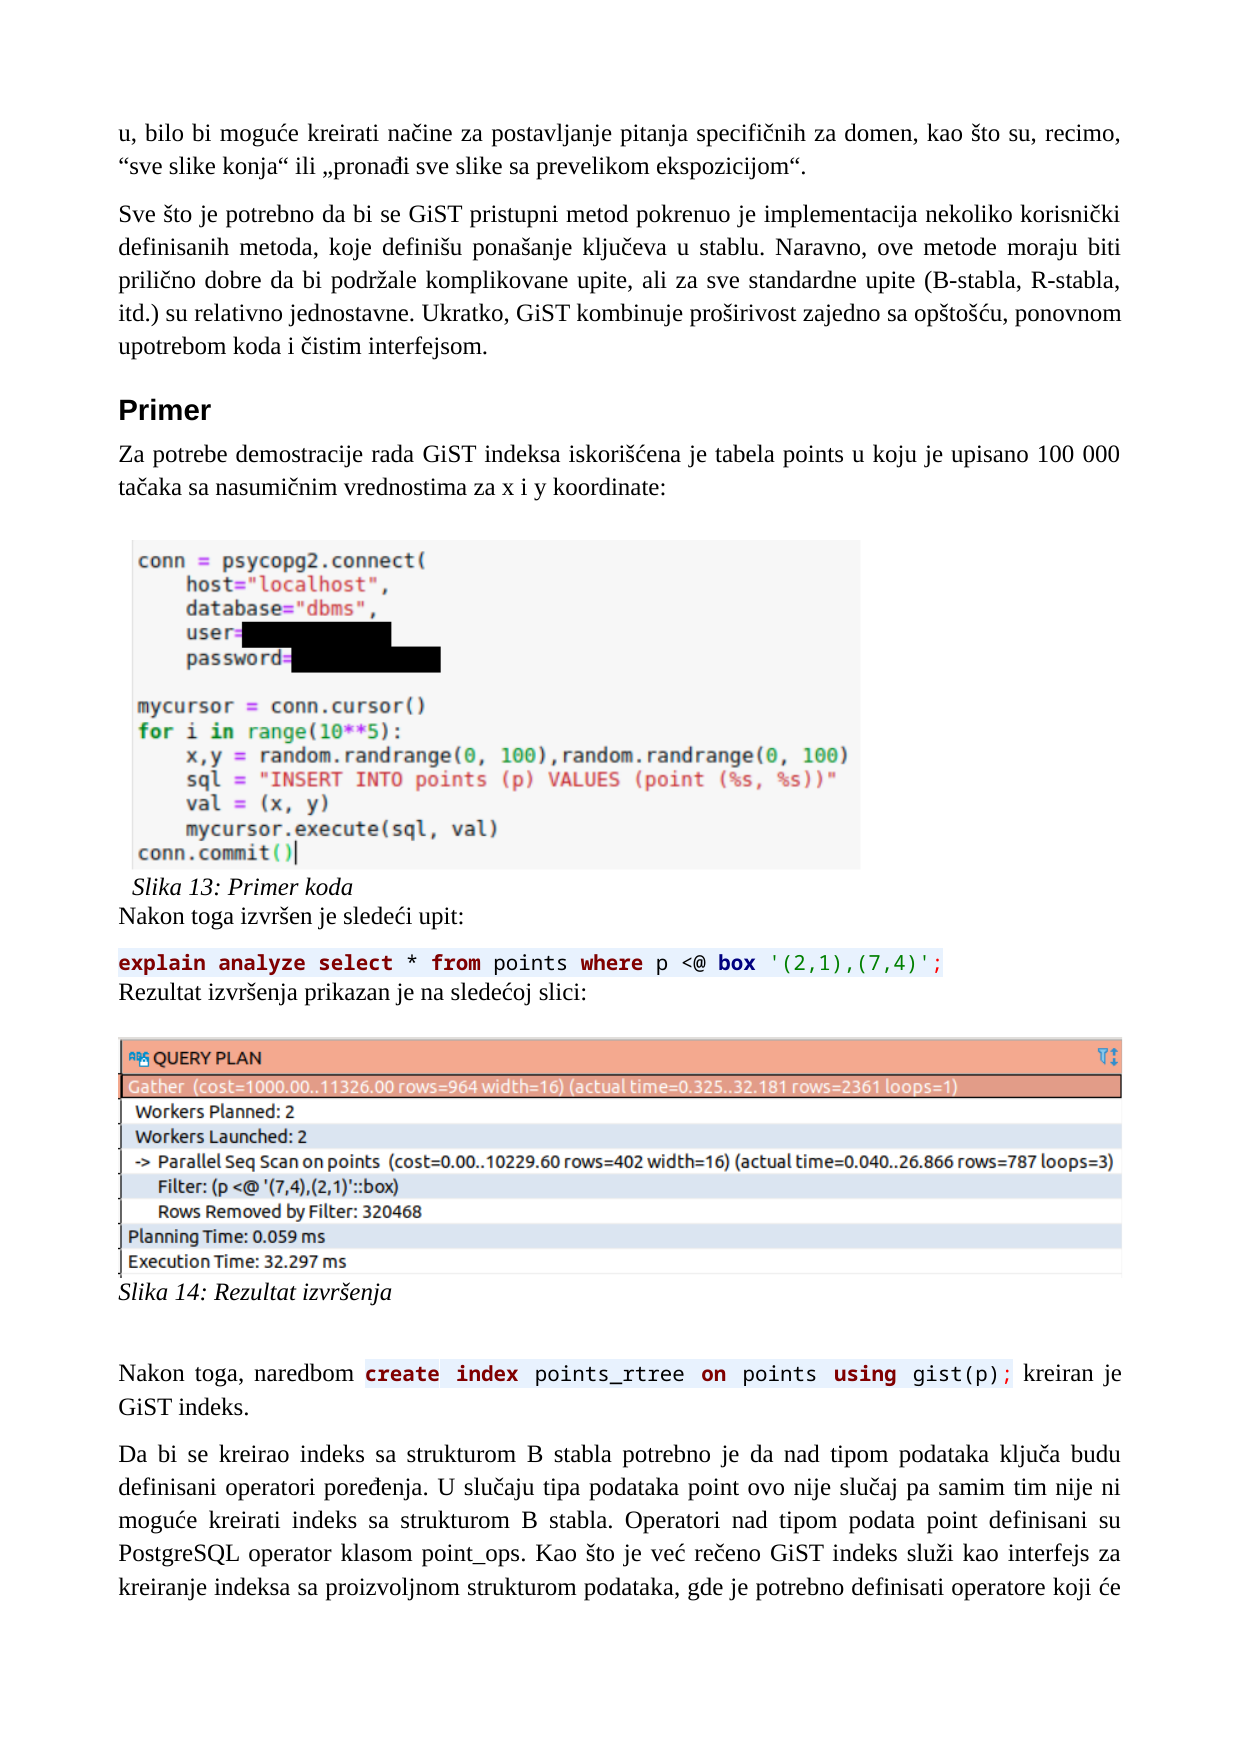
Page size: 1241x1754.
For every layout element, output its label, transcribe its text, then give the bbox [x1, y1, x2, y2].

text Rezultat izvršenja prikazan je na sledećoj slici: [118, 977, 1122, 1006]
text Nakon toga, naredbom create index points_rtree on points using gist(p); kreiran je GiST indeks. [118, 1358, 1122, 1421]
text Nakon toga izvršen je sledeći upit: [118, 901, 1122, 929]
picture [131, 540, 863, 872]
text Da bi se kreirao indeks sa strukturom B stabla potrebno je da nad tipom podataka ključa budu definisani operatori poređenja. U slučaju tipa podataka point ovo nije slučaj pa samim tim nije ni moguće kreirati indeks sa strukturom B stabla. Operatori nad tipom podata point definisani su PostgreSQL operator klasom point_ops. Kao što je već rečeno GiST indeks služi kao interfejs za kreiranje indeksa sa proizvoljnom strukturom podataka, gde je potrebno definisati operatore koji će [118, 1439, 1122, 1600]
text Slika 14: Rezultat izvršenja [118, 1278, 1122, 1306]
text Sve što je potrebno da bi se GiST pristupni metod pokrenuo je implementacija nekoliko korisnički definisanih metoda, koje definišu ponašanje ključeva u stablu. Naravno, ove metode moraju biti prilično dobre da bi podržale komplikovane upite, ali za sve standardne upite (B-stabla, R-stabla, itd.) su relativno jednostavne. Ukratko, GiST kombinuje proširivost zajedno sa opštošću, ponovnom upotrebom koda i čistim interfejsom. [118, 199, 1122, 359]
subtitle Primer [118, 393, 1122, 427]
text Za potrebe demostracije rada GiST indeksa iskorišćena je tabela points u koju je upisano 100 000 tačaka sa nasumičnim vrednostima za x i y koordinate: [118, 439, 1122, 501]
text explain analyze select * from points where p <@ box '(2,1),(7,4)'; [118, 948, 1122, 977]
text u, bilo bi moguće kreirati načine za postavljanje pitanja specifičnih za domen, kao što su, recimo, “sve slike konja“ ili „pronađi sve slike sa prevelikom ekspozicijom“. [118, 118, 1122, 180]
picture [118, 1037, 1123, 1278]
text Slika 13: Primer koda [132, 872, 863, 900]
